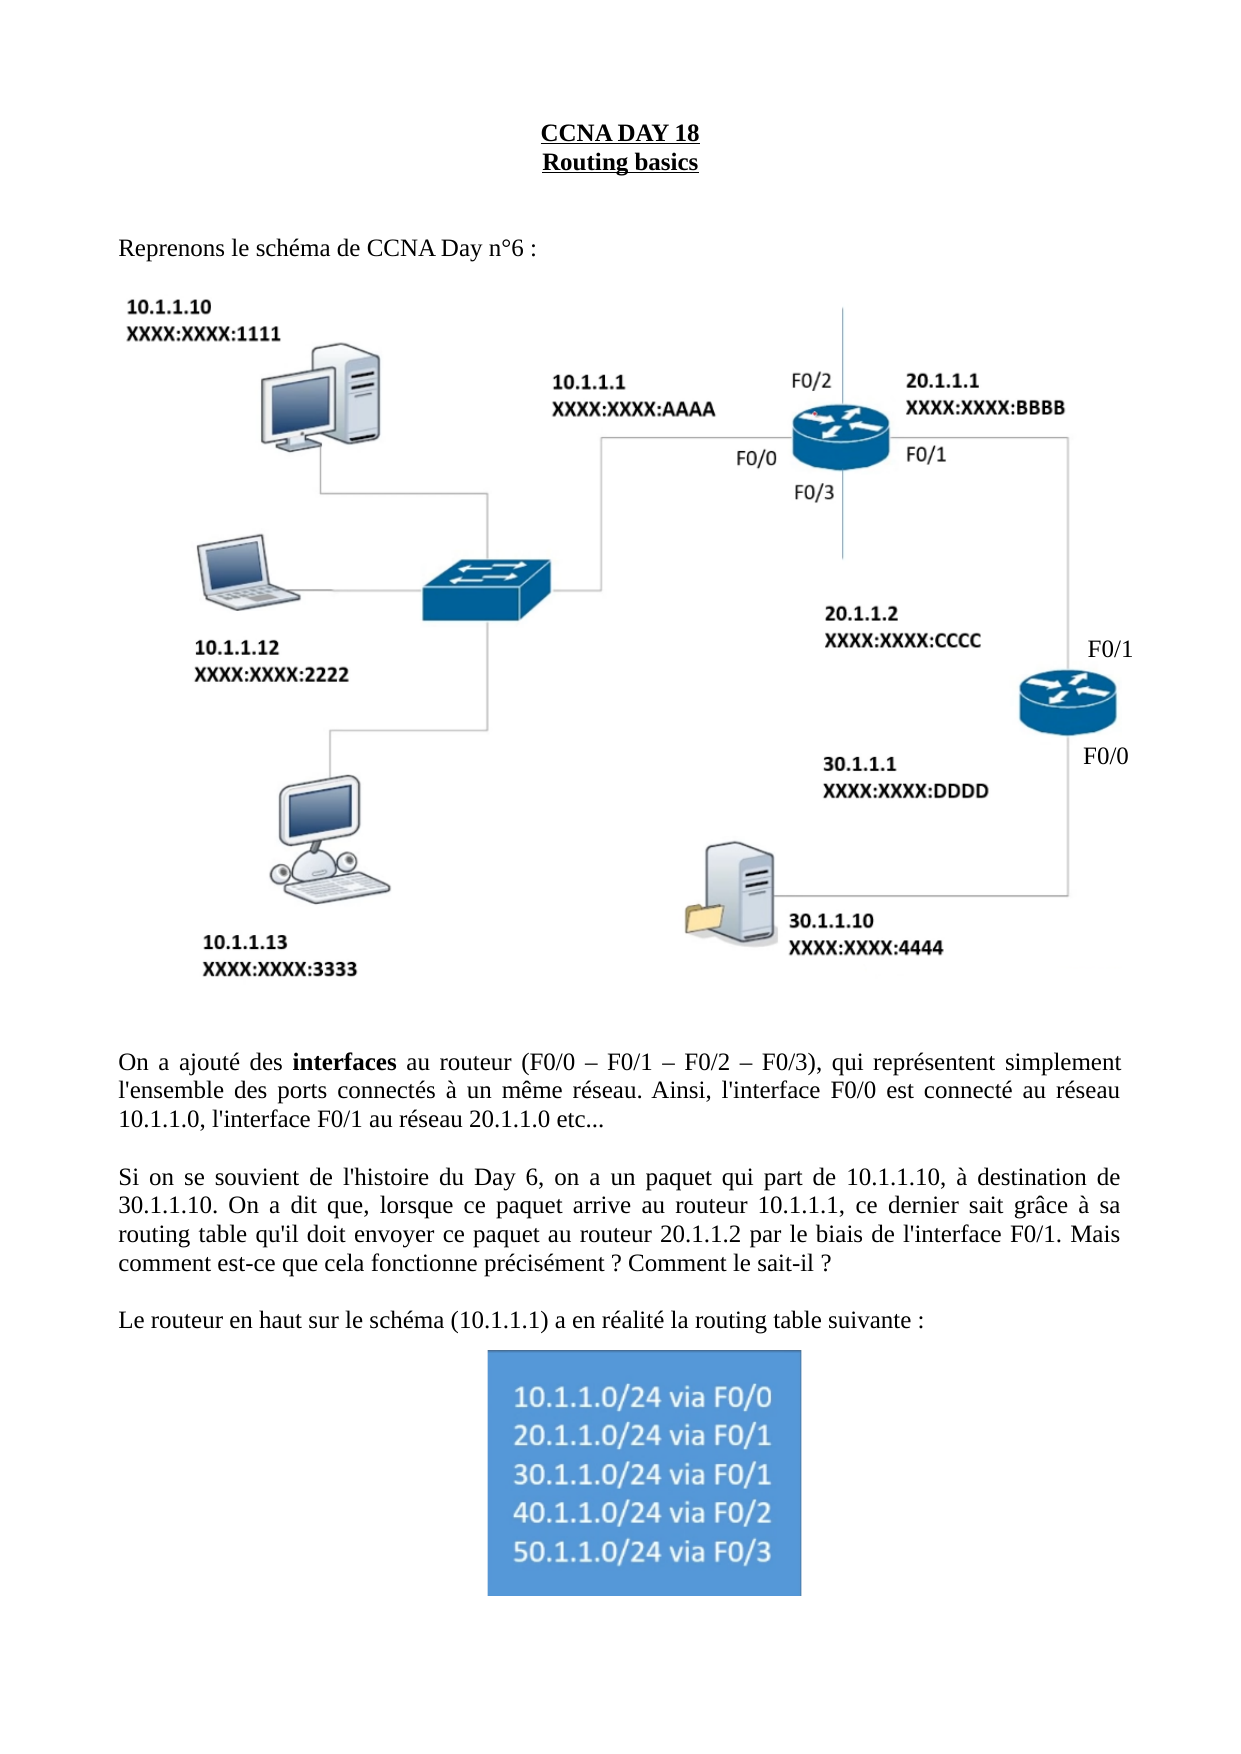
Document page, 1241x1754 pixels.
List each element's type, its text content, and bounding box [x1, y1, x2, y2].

text Le routeur en haut sur le schéma (10.1.1.1) a en réalité la routing table suivante : [118, 1305, 1122, 1334]
text CCNA DAY 18 [118, 118, 1122, 147]
text Reprenons le schéma de CCNA Day n°6 : [118, 233, 1122, 262]
text Si on se souvient de l'histoire du Day 6, on a un paquet qui part de 10.1.1.10, à destination de 30.1.1.10. On a dit que, lorsque ce paquet arrive au routeur 10.1.1.1, ce dernier sait grâce à sa routing table qu'il doit envoyer ce paquet au routeur 20.1.1.2 par le biais de l'interface F0/1. Mais comment est-ce que cela fonctionne précisément ? Comment le sait-il ? [118, 1162, 1122, 1277]
text On a ajouté des interfaces au routeur (F0/0 – F0/1 – F0/2 – F0/3), qui représentent simplement l'ensemble des ports connectés à un même réseau. Ainsi, l'interface F0/0 est connecté au réseau 10.1.1.0, l'interface F0/1 au réseau 20.1.1.0 etc... [118, 1047, 1122, 1133]
text Routing basics [118, 147, 1122, 176]
